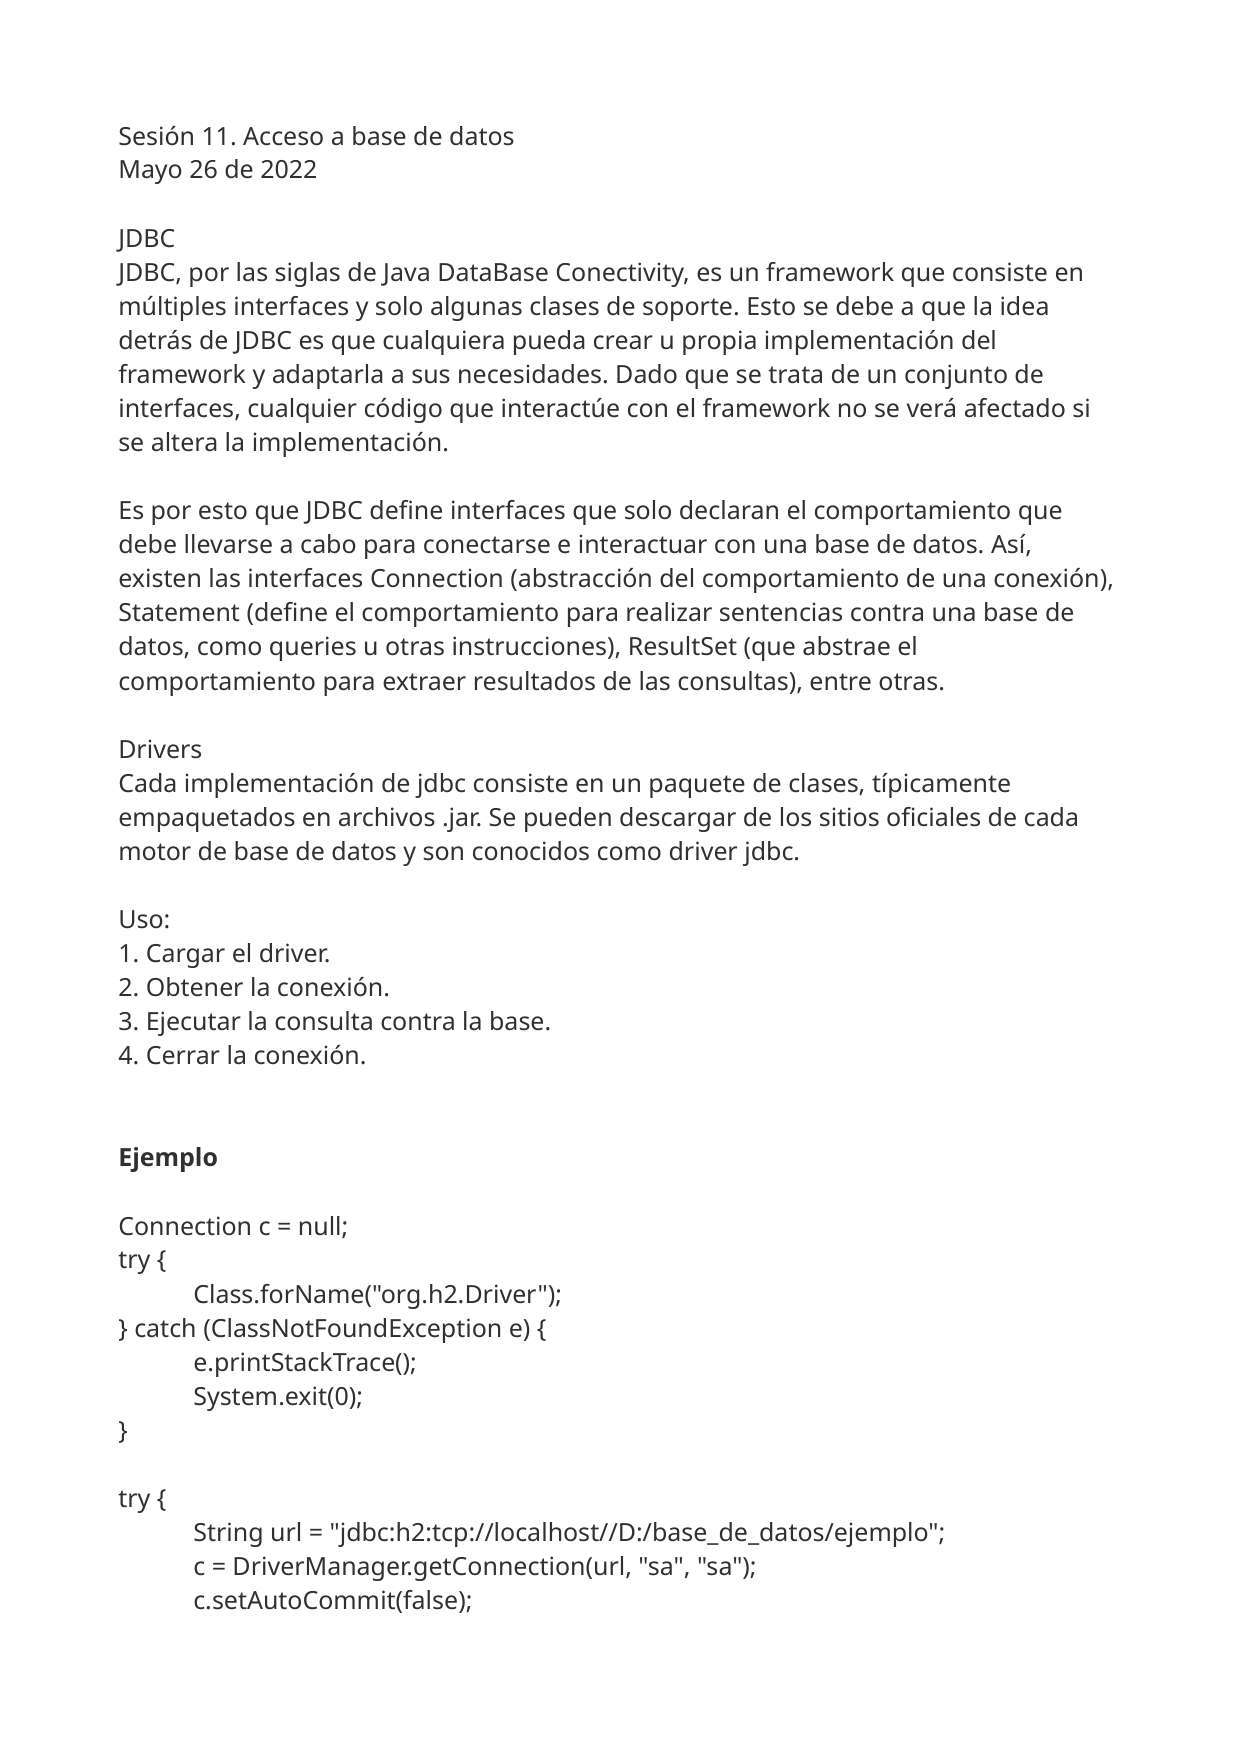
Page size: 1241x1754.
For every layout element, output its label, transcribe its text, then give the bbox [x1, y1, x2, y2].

text String url = "jdbc:h2:tcp://localhost//D:/base_de_datos/ejemplo"; [118, 1515, 1122, 1549]
text c.setAutoCommit(false); [118, 1583, 1122, 1617]
text Connection c = null; [118, 1208, 1122, 1242]
text 2. Obtener la conexión. [118, 970, 1122, 1004]
text e.printStackTrace(); [118, 1344, 1122, 1378]
text try { [118, 1481, 1122, 1515]
text Cada implementación de jdbc consiste en un paquete de clases, típicamente empaquetados en archivos .jar. Se pueden descargar de los sitios oficiales de cada motor de base de datos y son conocidos como driver jdbc. [118, 765, 1122, 867]
text Drivers [118, 731, 1122, 765]
text c = DriverManager.getConnection(url, "sa", "sa"); [118, 1549, 1122, 1583]
text Mayo 26 de 2022 [118, 152, 1122, 186]
text JDBC [118, 220, 1122, 254]
text try { [118, 1242, 1122, 1276]
text } [118, 1412, 1122, 1447]
text Ejemplo [118, 1140, 1122, 1174]
text JDBC, por las siglas de Java DataBase Conectivity, es un framework que consiste en múltiples interfaces y solo algunas clases de soporte. Esto se debe a que la idea detrás de JDBC es que cualquiera pueda crear u propia implementación del framework y adaptarla a sus necesidades. Dado que se trata de un conjunto de interfaces, cualquier código que interactúe con el framework no se verá afectado si se altera la implementación. [118, 254, 1122, 459]
text 1. Cargar el driver. [118, 936, 1122, 970]
text System.exit(0); [118, 1378, 1122, 1412]
text Sesión 11. Acceso a base de datos [118, 118, 1122, 152]
text Class.forName("org.h2.Driver"); [118, 1276, 1122, 1310]
text 4. Cerrar la conexión. [118, 1038, 1122, 1072]
text } catch (ClassNotFoundException e) { [118, 1310, 1122, 1344]
text Es por esto que JDBC define interfaces que solo declaran el comportamiento que debe llevarse a cabo para conectarse e interactuar con una base de datos. Así, existen las interfaces Connection (abstracción del comportamiento de una conexión), Statement (define el comportamiento para realizar sentencias contra una base de datos, como queries u otras instrucciones), ResultSet (que abstrae el comportamiento para extraer resultados de las consultas), entre otras. [118, 493, 1122, 697]
text 3. Ejecutar la consulta contra la base. [118, 1004, 1122, 1038]
text Uso: [118, 902, 1122, 936]
